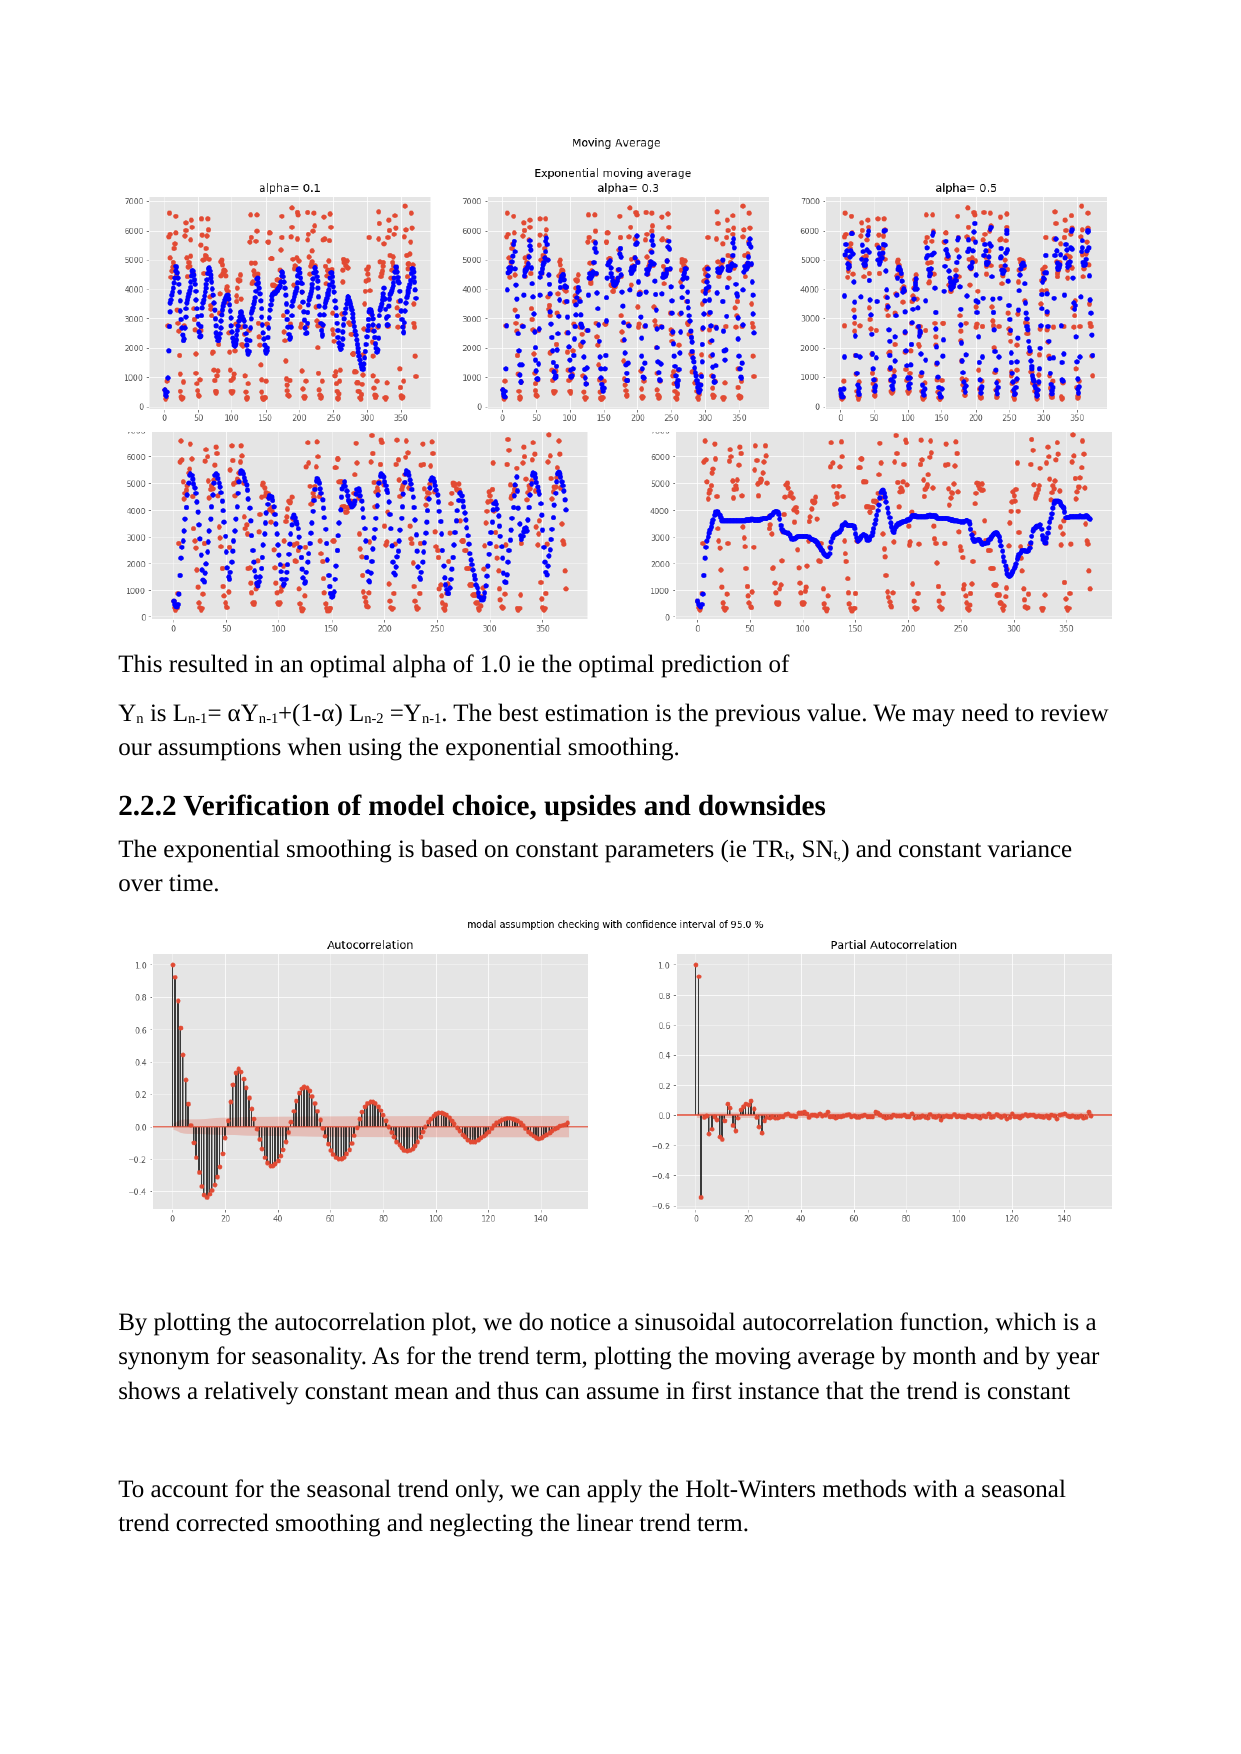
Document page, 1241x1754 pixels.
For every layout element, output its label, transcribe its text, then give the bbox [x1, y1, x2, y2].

text Yn is Ln-1= αYn-1+(1-α) Ln-2 =Yn-1. The best estimation is the previous value. We may need to review our assumptions when using the exponential smoothing. [118, 698, 1122, 761]
picture [118, 118, 1123, 642]
picture [119, 903, 1121, 1232]
text By plotting the autocorrelation plot, we do notice a sinusoidal autocorrelation function, which is a synonym for seasonality. As for the trend term, plotting the moving average by month and by year shows a relatively constant mean and thus can assume in first instance that the trend is constant [118, 1307, 1122, 1404]
text To account for the seasonal trend only, we can apply the Holt-Winters methods with a seasonal trend corrected smoothing and neglecting the linear trend term. [118, 1474, 1122, 1537]
text This resulted in an optimal alpha of 1.0 ie the optimal prediction of [118, 432, 1122, 678]
subtitle 2.2.2 Verification of model choice, upsides and downsides [118, 788, 1122, 821]
text The exponential smoothing is based on constant parameters (ie TRt, SNt,) and constant variance over time. [118, 834, 1122, 897]
